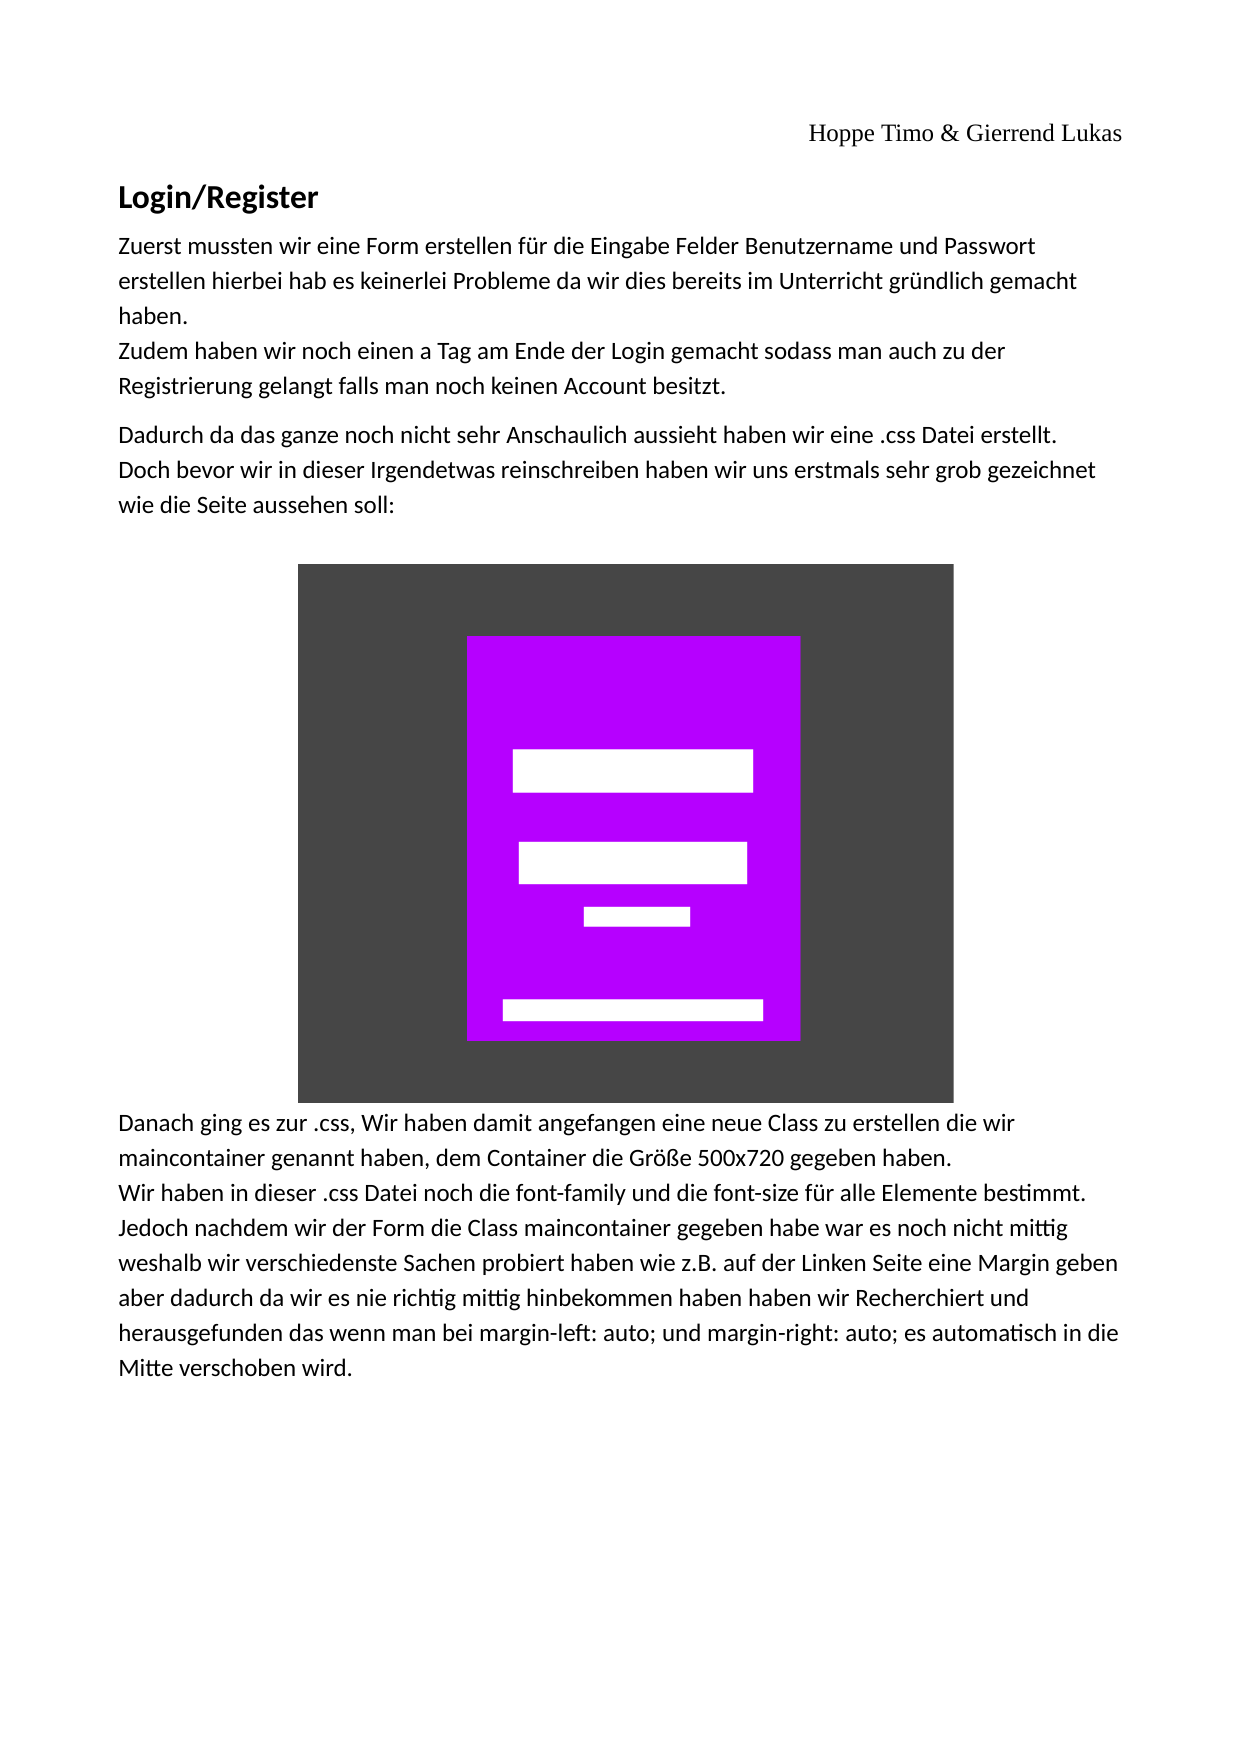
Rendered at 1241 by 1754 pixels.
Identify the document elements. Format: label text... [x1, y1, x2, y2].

picture [298, 564, 954, 1103]
subtitle Login/Register [118, 176, 1122, 217]
text Danach ging es zur .css, Wir haben damit angefangen eine neue Class zu erstellen die wir maincontainer genannt haben, dem Container die Größe 500x720 gegeben haben. Wir haben in dieser .css Datei noch die font-family und die font-size für alle Elemente bestimmt. Jedoch nachdem wir der Form die Class maincontainer gegeben habe war es noch nicht mittig weshalb wir verschiedenste Sachen probiert haben wie z.B. auf der Linken Seite eine Margin geben aber dadurch da wir es nie richtig mittig hinbekommen haben haben wir Recherchiert und herausgefunden das wenn man bei margin-left: auto; und margin-right: auto; es automatisch in die Mitte verschoben wird. [118, 539, 1122, 1383]
text Zuerst mussten wir eine Form erstellen für die Eingabe Felder Benutzername und Passwort erstellen hierbei hab es keinerlei Probleme da wir dies bereits im Unterricht gründlich gemacht haben. Zudem haben wir noch einen a Tag am Ende der Login gemacht sodass man auch zu der Registrierung gelangt falls man noch keinen Account besitzt. [118, 230, 1122, 400]
text Dadurch da das ganze noch nicht sehr Anschaulich aussieht haben wir eine .css Datei erstellt. Doch bevor wir in dieser Irgendetwas reinschreiben haben wir uns erstmals sehr grob gezeichnet wie die Seite aussehen soll: [118, 419, 1122, 520]
